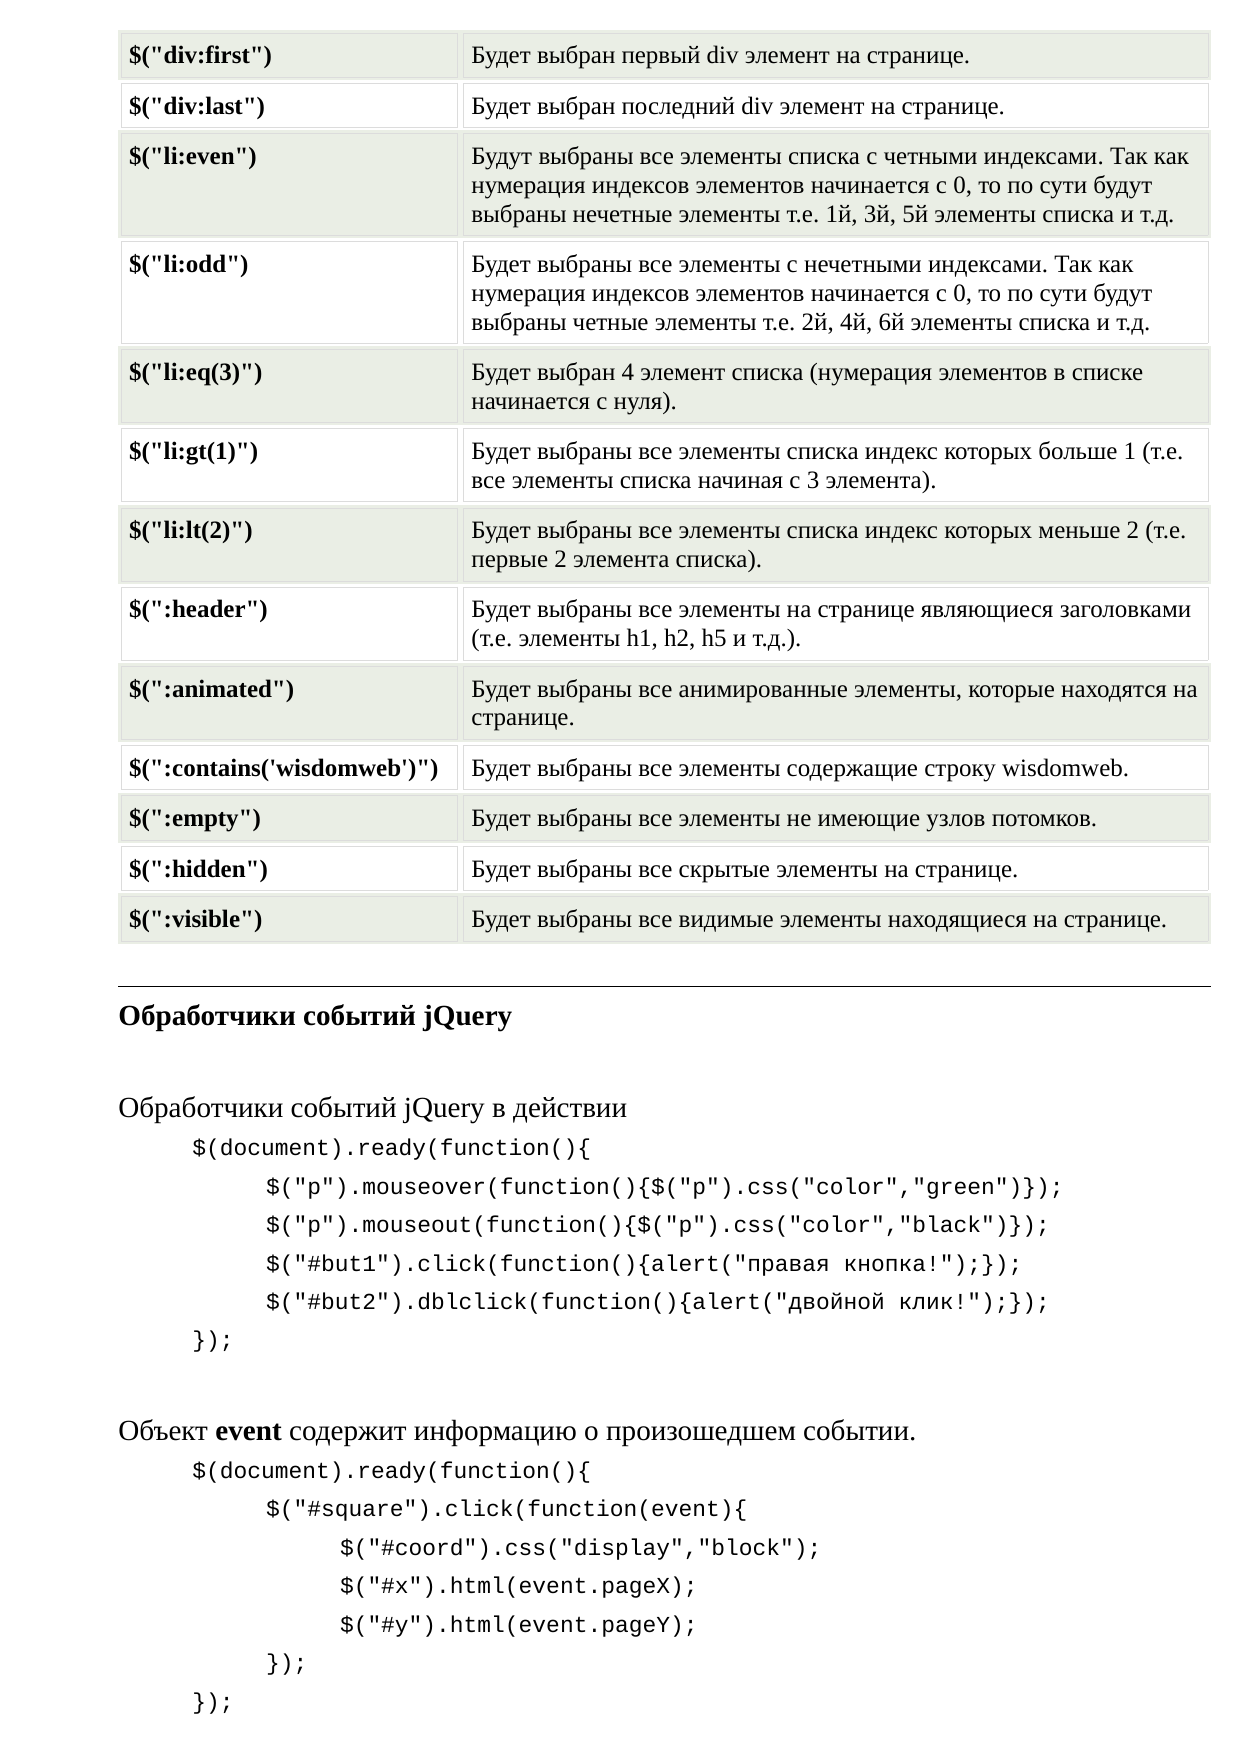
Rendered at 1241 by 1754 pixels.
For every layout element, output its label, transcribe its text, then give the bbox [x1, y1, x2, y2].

table_cell $(":animated") [118, 663, 460, 742]
table_cell Будет выбран последний div элемент на странице. [460, 80, 1211, 130]
table_cell Будет выбраны все элементы содержащие строку wisdomweb. [460, 742, 1211, 792]
table_cell Будет выбраны все анимированные элементы, которые находятся на странице. [460, 663, 1211, 742]
table_cell Будет выбраны все видимые элементы находящиеся на странице. [460, 893, 1211, 944]
table_cell Будет выбраны все элементы не имеющие узлов потомков. [460, 793, 1211, 843]
text $("#but1").click(function(){alert("правая кнопка!");}); [192, 1252, 1211, 1278]
text $("#but2").dblclick(function(){alert("двойной клик!");}); [192, 1290, 1211, 1316]
text $("p").mouseout(function(){$("p").css("color","black")}); [192, 1213, 1211, 1239]
text $("p").mouseover(function(){$("p").css("color","green")}); [192, 1175, 1211, 1201]
text Обработчики событий jQuery в действии [118, 1091, 1211, 1124]
table_cell $(":empty") [118, 793, 460, 843]
text $("#coord").css("display","block"); [192, 1536, 1211, 1562]
text Обработчики событий jQuery [118, 998, 1211, 1032]
table_cell Будет выбран первый div элемент на странице. [460, 30, 1211, 80]
table_cell Будет выбраны все элементы списка индекс которых меньше 2 (т.е. первые 2 элемента списка). [460, 505, 1211, 584]
table_cell $("li:odd") [118, 238, 460, 346]
table_cell Будет выбран 4 элемент списка (нумерация элементов в списке начинается с нуля). [460, 346, 1211, 425]
table_cell $(":contains('wisdomweb')") [118, 742, 460, 792]
table_cell $("div:first") [118, 30, 460, 80]
table_cell $("li:lt(2)") [118, 505, 460, 584]
text Объект event содержит информацию о произошедшем событии. [118, 1413, 1211, 1447]
text }); [192, 1329, 1211, 1355]
table_cell Будет выбраны все элементы с нечетными индексами. Так как нумерация индексов элементов начинается с 0, то по сути будут выбраны четные элементы т.е. 2й, 4й, 6й элементы списка и т.д. [460, 238, 1211, 346]
table_cell Будет выбраны все элементы списка индекс которых больше 1 (т.е. все элементы списка начиная с 3 элемента). [460, 425, 1211, 504]
text }); [192, 1652, 1211, 1677]
table_cell $(":visible") [118, 893, 460, 944]
table_cell $("li:eq(3)") [118, 346, 460, 425]
text $("#x").html(event.pageX); [192, 1575, 1211, 1601]
table_cell Будет выбраны все элементы на странице являющиеся заголовками (т.е. элементы h1, h2, h5 и т.д.). [460, 584, 1211, 663]
text $("#square").click(function(event){ [192, 1498, 1211, 1524]
text $("#y").html(event.pageY); [192, 1613, 1211, 1639]
table_cell Будут выбраны все элементы списка с четными индексами. Так как нумерация индексов элементов начинается с 0, то по сути будут выбраны нечетные элементы т.е. 1й, 3й, 5й элементы списка и т.д. [460, 130, 1211, 238]
table_cell $(":hidden") [118, 843, 460, 893]
text $(document).ready(function(){ [192, 1459, 1211, 1485]
table_cell $("div:last") [118, 80, 460, 130]
text }); [192, 1690, 1211, 1716]
table_cell $("li:gt(1)") [118, 425, 460, 504]
table_cell Будет выбраны все скрытые элементы на странице. [460, 843, 1211, 893]
table_cell $(":header") [118, 584, 460, 663]
table_cell $("li:even") [118, 130, 460, 238]
text $(document).ready(function(){ [192, 1137, 1211, 1163]
